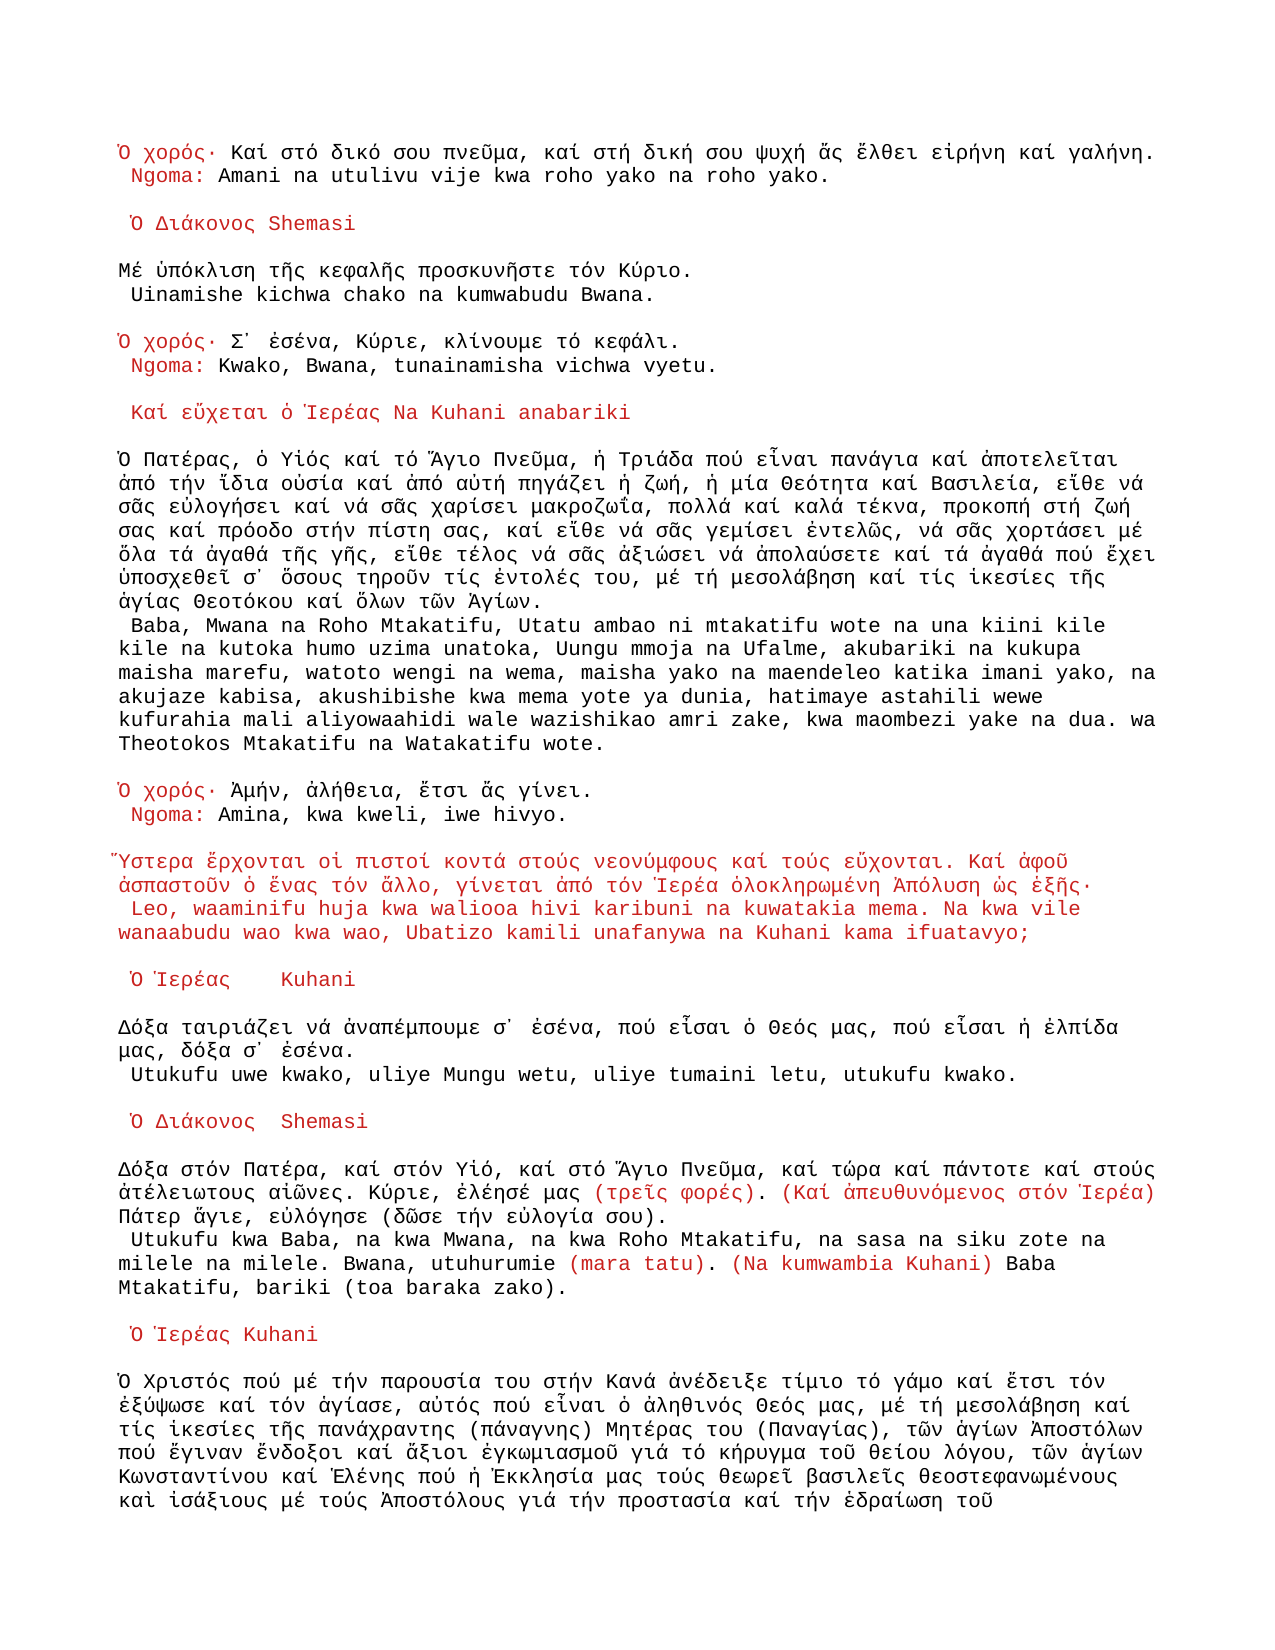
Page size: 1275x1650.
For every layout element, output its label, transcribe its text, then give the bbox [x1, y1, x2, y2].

text Ngoma: Amina, kwa kweli, iwe hivyo. [118, 804, 1157, 827]
text Ὁ Διάκονος Shemasi [118, 213, 1157, 236]
text Καί εὔχεται ὁ Ἱερέας Na Kuhani anabariki [118, 402, 1157, 426]
text Leo, waaminifu huja kwa waliooa hivi karibuni na kuwatakia mema. Na kwa vile wanaabudu wao kwa wao, Ubatizo kamili unafanywa na Kuhani kama ifuatavyo; [118, 898, 1157, 946]
text Ὁ χορός· Σ᾿ ἐσένα, Κύριε, κλίνουμε τό κεφάλι. [118, 331, 1157, 354]
text Ὁ Πατέρας, ὁ Υἱός καί τό Ἅγιο Πνεῦμα, ἡ Τριάδα πού εἶναι πανάγια καί ἀποτελεῖται ἀπό τήν ἴδια οὐσία καί ἀπό αὐτή πηγάζει ἡ ζωή, ἡ μία Θεότητα καί Βασιλεία, εἴθε νά σᾶς εὐλογήσει καί νά σᾶς χαρίσει μακροζωΐα, πολλά καί καλά τέκνα, προκοπή στή ζωή σας καί πρόοδο στήν πίστη σας, καί εἴθε νά σᾶς γεμίσει ἐντελῶς, νά σᾶς χορτάσει μέ ὅλα τά ἀγαθά τῆς γῆς, εἴθε τέλος νά σᾶς ἀξιώσει νά ἀπολαύσετε καί τά ἀγαθά πού ἔχει ὑποσχεθεῖ σ᾿ ὅσους τηροῦν τίς ἐντολές του, μέ τή μεσολάβηση καί τίς ἱκεσίες τῆς ἁγίας Θεοτόκου καί ὅλων τῶν Ἁγίων. [118, 449, 1157, 615]
text Ὁ Χριστός πού μέ τήν παρουσία του στήν Κανά ἀνέδειξε τίμιο τό γάμο καί ἔτσι τόν ἐξύψωσε καί τόν ἁγίασε, αὐτός πού εἶναι ὁ ἀληθινός Θεός μας, μέ τή μεσολάβηση καί τίς ἱκεσίες τῆς πανάχραντης (πάναγνης) Μητέρας του (Παναγίας), τῶν ἁγίων Ἀποστόλων πού ἔγιναν ἔνδοξοι καί ἄξιοι ἐγκωμιασμοῦ γιά τό κήρυγμα τοῦ θείου λόγου, τῶν ἁγίων Κωνσταντίνου καί Ἑλένης πού ἡ Ἐκκλησία μας τούς θεωρεῖ βασιλεῖς θεοστεφανωμένους καὶ ἰσάξιους μέ τούς Ἀποστόλους γιά τήν προστασία καί τήν ἑδραίωση τοῦ [118, 1371, 1157, 1513]
text Ὁ χορός· Ἀμήν, ἀλήθεια, ἔτσι ἄς γίνει. [118, 780, 1157, 804]
text Ὕστερα ἔρχονται οἱ πιστοί κοντά στούς νεονύμφους καί τούς εὔχονται. Καί ἀφοῦ ἀσπαστοῦν ὁ ἕνας τόν ἄλλο, γίνεται ἀπό τόν Ἱερέα ὁλοκληρωμένη Ἀπόλυση ὡς ἑξῆς· [118, 851, 1157, 898]
text Ngoma: Amani na utulivu vije kwa roho yako na roho yako. [118, 165, 1157, 189]
text Uinamishe kichwa chako na kumwabudu Bwana. [118, 284, 1157, 307]
text Δόξα στόν Πατέρα, καί στόν Υἱό, καί στό Ἅγιο Πνεῦμα, καί τώρα καί πάντοτε καί στούς ἀτέλειωτους αἰῶνες. Κύριε, ἐλέησέ μας (τρεῖς φορές). (Καί ἀπευθυνόμενος στόν Ἱερέα) Πάτερ ἅγιε, εὐλόγησε (δῶσε τήν εὐλογία σου). [118, 1158, 1157, 1229]
text Ὁ Ἱερέας Kuhani [118, 969, 1157, 993]
text Utukufu uwe kwako, uliye Mungu wetu, uliye tumaini letu, utukufu kwako. [118, 1064, 1157, 1088]
text Ὁ Διάκονος Shemasi [118, 1111, 1157, 1135]
text Baba, Mwana na Roho Mtakatifu, Utatu ambao ni mtakatifu wote na una kiini kile kile na kutoka humo uzima unatoka, Uungu mmoja na Ufalme, akubariki na kukupa maisha marefu, watoto wengi na wema, maisha yako na maendeleo katika imani yako, na akujaze kabisa, akushibishe kwa mema yote ya dunia, hatimaye astahili wewe kufurahia mali aliyowaahidi wale wazishikao amri zake, kwa maombezi yake na dua. wa Theotokos Mtakatifu na Watakatifu wote. [118, 615, 1157, 757]
text Utukufu kwa Baba, na kwa Mwana, na kwa Roho Mtakatifu, na sasa na siku zote na milele na milele. Bwana, utuhurumie (mara tatu). (Na kumwambia Kuhani) Baba Mtakatifu, bariki (toa baraka zako). [118, 1229, 1157, 1300]
text Ὁ χορός· Καί στό δικό σου πνεῦμα, καί στή δική σου ψυχή ἄς ἔλθει εἰρήνη καί γαλήνη. [118, 142, 1157, 165]
text Μέ ὑπόκλιση τῆς κεφαλῆς προσκυνῆστε τόν Κύριο. [118, 260, 1157, 284]
text Ngoma: Kwako, Bwana, tunainamisha vichwa vyetu. [118, 354, 1157, 378]
text Δόξα ταιριάζει νά ἀναπέμπουμε σ᾿ ἐσένα, πού εἶσαι ὁ Θεός μας, πού εἶσαι ἡ ἐλπίδα μας, δόξα σ᾿ ἐσένα. [118, 1017, 1157, 1064]
text Ὁ Ἱερέας Kuhani [118, 1324, 1157, 1348]
